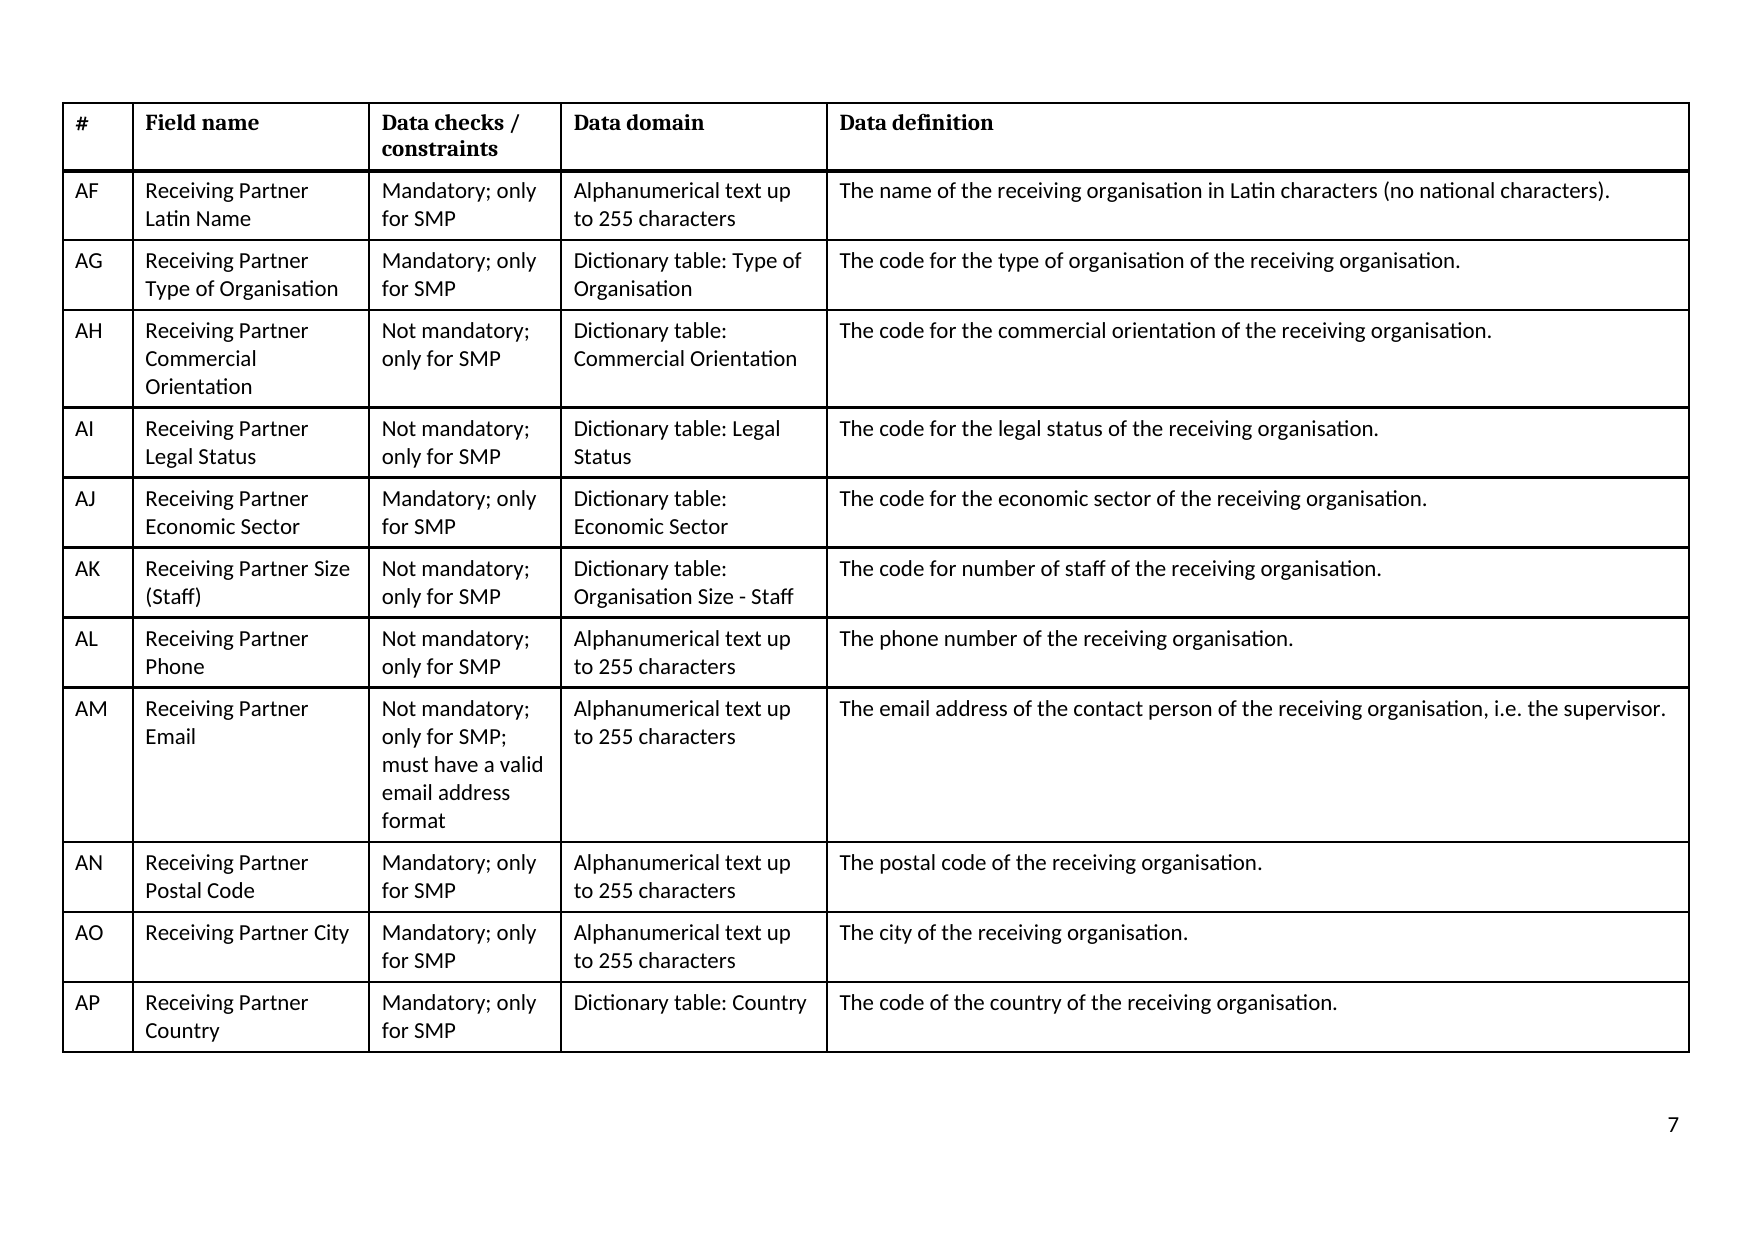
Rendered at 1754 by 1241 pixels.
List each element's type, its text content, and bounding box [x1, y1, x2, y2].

table_cell AL [64, 619, 132, 686]
table_cell The phone number of the receiving organisation. [828, 619, 1688, 686]
table_cell AF [64, 173, 132, 238]
table_cell Receiving Partner Latin Name [134, 173, 368, 238]
table_cell Mandatory; only for SMP [370, 843, 560, 911]
table_header Data definition [828, 104, 1688, 168]
table_cell Not mandatory; only for SMP; must have a valid email address format [370, 689, 560, 841]
table_cell Receiving Partner Size (Staff) [134, 549, 368, 616]
table_cell AK [64, 549, 132, 616]
table_cell Alphanumerical text up to 255 characters [562, 619, 826, 686]
table_header Field name [134, 104, 368, 168]
table_cell Alphanumerical text up to 255 characters [562, 913, 826, 981]
table_cell Receiving Partner Type of Organisation [134, 241, 368, 308]
table_cell Mandatory; only for SMP [370, 479, 560, 546]
table_header Data domain [562, 104, 826, 168]
table_cell Receiving Partner Country [134, 983, 368, 1051]
table_cell AH [64, 311, 132, 406]
table_cell Receiving Partner City [134, 913, 368, 981]
table_cell The email address of the contact person of the receiving organisation, i.e. the supervisor. [828, 689, 1688, 841]
table_cell Receiving Partner Phone [134, 619, 368, 686]
table_cell Dictionary table: Type of Organisation [562, 241, 826, 308]
table_cell Not mandatory; only for SMP [370, 409, 560, 476]
table_cell Dictionary table: Commercial Orientation [562, 311, 826, 406]
table_cell Dictionary table: Economic Sector [562, 479, 826, 546]
table_cell The code for the legal status of the receiving organisation. [828, 409, 1688, 476]
table_cell Mandatory; only for SMP [370, 241, 560, 308]
table_cell The code for the type of organisation of the receiving organisation. [828, 241, 1688, 308]
table_cell AM [64, 689, 132, 841]
table_cell Alphanumerical text up to 255 characters [562, 173, 826, 238]
table_cell The code for the commercial orientation of the receiving organisation. [828, 311, 1688, 406]
table_cell AG [64, 241, 132, 308]
table_cell Not mandatory; only for SMP [370, 549, 560, 616]
table_cell The name of the receiving organisation in Latin characters (no national characters). [828, 173, 1688, 238]
table_cell Alphanumerical text up to 255 characters [562, 843, 826, 911]
table_cell Receiving Partner Commercial Orientation [134, 311, 368, 406]
table_cell Dictionary table: Country [562, 983, 826, 1051]
table_cell AN [64, 843, 132, 911]
table_cell Not mandatory; only for SMP [370, 311, 560, 406]
table_cell Dictionary table: Organisation Size - Staff [562, 549, 826, 616]
table_cell The code for the economic sector of the receiving organisation. [828, 479, 1688, 546]
table_cell Not mandatory; only for SMP [370, 619, 560, 686]
table_cell Mandatory; only for SMP [370, 173, 560, 238]
table_header Data checks / constraints [370, 104, 560, 168]
table_cell AI [64, 409, 132, 476]
table_cell Receiving Partner Email [134, 689, 368, 841]
table_cell AO [64, 913, 132, 981]
table_cell AJ [64, 479, 132, 546]
table_cell Mandatory; only for SMP [370, 983, 560, 1051]
table_cell The city of the receiving organisation. [828, 913, 1688, 981]
table_cell Dictionary table: Legal Status [562, 409, 826, 476]
table_cell Alphanumerical text up to 255 characters [562, 689, 826, 841]
table_cell The postal code of the receiving organisation. [828, 843, 1688, 911]
table_cell The code for number of staff of the receiving organisation. [828, 549, 1688, 616]
table_cell Receiving Partner Economic Sector [134, 479, 368, 546]
table_cell Mandatory; only for SMP [370, 913, 560, 981]
table_cell Receiving Partner Legal Status [134, 409, 368, 476]
table_header # [64, 104, 132, 168]
table_cell Receiving Partner Postal Code [134, 843, 368, 911]
table_cell AP [64, 983, 132, 1051]
table_cell The code of the country of the receiving organisation. [828, 983, 1688, 1051]
